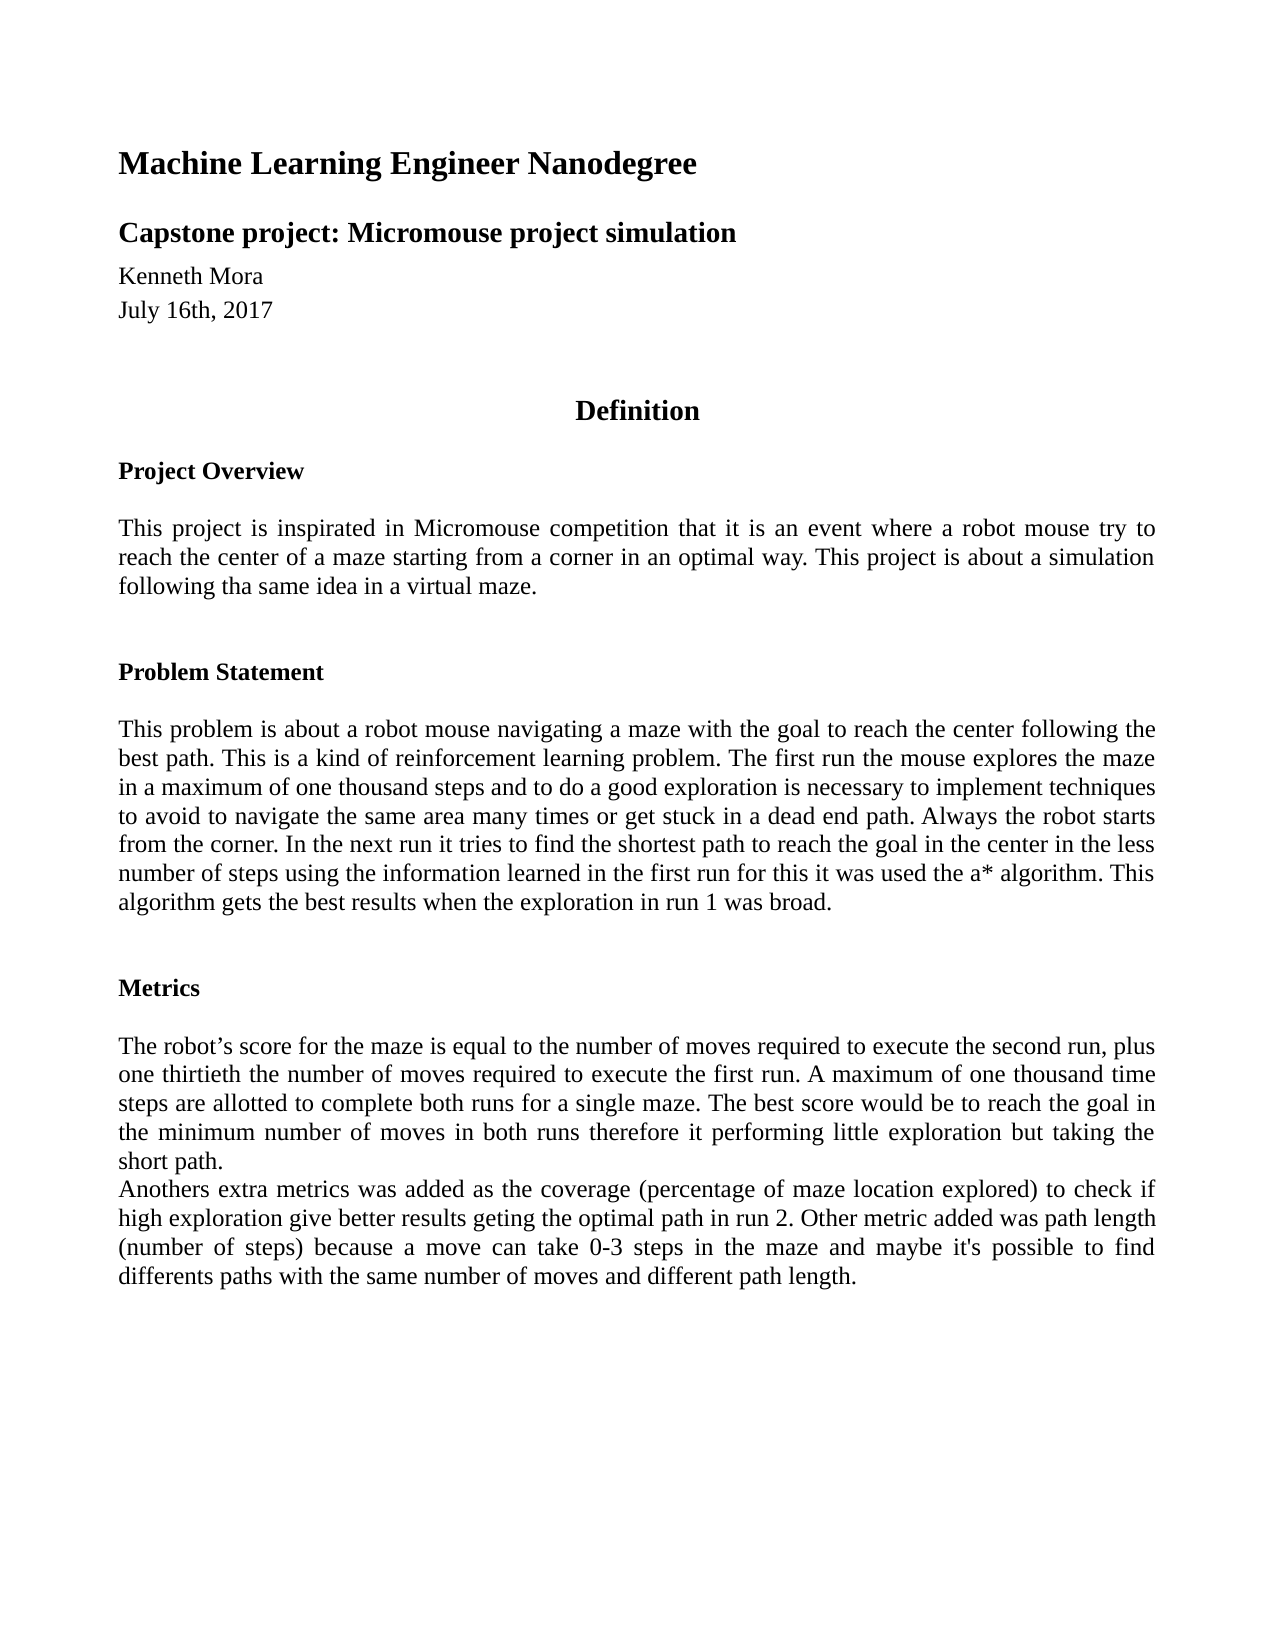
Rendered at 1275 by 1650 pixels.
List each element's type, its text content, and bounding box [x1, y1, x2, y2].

text Problem Statement [118, 657, 1157, 686]
text Project Overview [118, 456, 1157, 484]
text Anothers extra metrics was added as the coverage (percentage of maze location explored) to check if high exploration give better results geting the optimal path in run 2. Other metric added was path length (number of steps) because a move can take 0-3 steps in the maze and maybe it's possible to find differents paths with the same number of moves and different path length. [118, 1174, 1157, 1289]
text Definition [118, 393, 1157, 427]
text This problem is about a robot mouse navigating a maze with the goal to reach the center following the best path. This is a kind of reinforcement learning problem. The first run the mouse explores the maze in a maximum of one thousand steps and to do a good exploration is necessary to implement techniques to avoid to navigate the same area many times or get stuck in a dead end path. Always the robot starts from the corner. In the next run it tries to find the shortest path to reach the goal in the center in the less number of steps using the information learned in the first run for this it was used the a* algorithm. This algorithm gets the best results when the exploration in run 1 was broad. [118, 714, 1157, 916]
text This project is inspirated in Micromouse competition that it is an event where a robot mouse try to reach the center of a maze starting from a corner in an optimal way. This project is about a simulation following tha same idea in a virtual maze. [118, 513, 1157, 599]
subtitle Capstone project: Micromouse project simulation [118, 215, 1157, 248]
text Metrics [118, 973, 1157, 1002]
text The robot’s score for the maze is equal to the number of moves required to execute the second run, plus one thirtieth the number of moves required to execute the first run. A maximum of one thousand time steps are allotted to complete both runs for a single maze. The best score would be to reach the goal in the minimum number of moves in both runs therefore it performing little exploration but taking the short path. [118, 1031, 1157, 1174]
subtitle Machine Learning Engineer Nanodegree [118, 143, 1157, 181]
text Kenneth Mora July 16th, 2017 [118, 261, 1157, 324]
